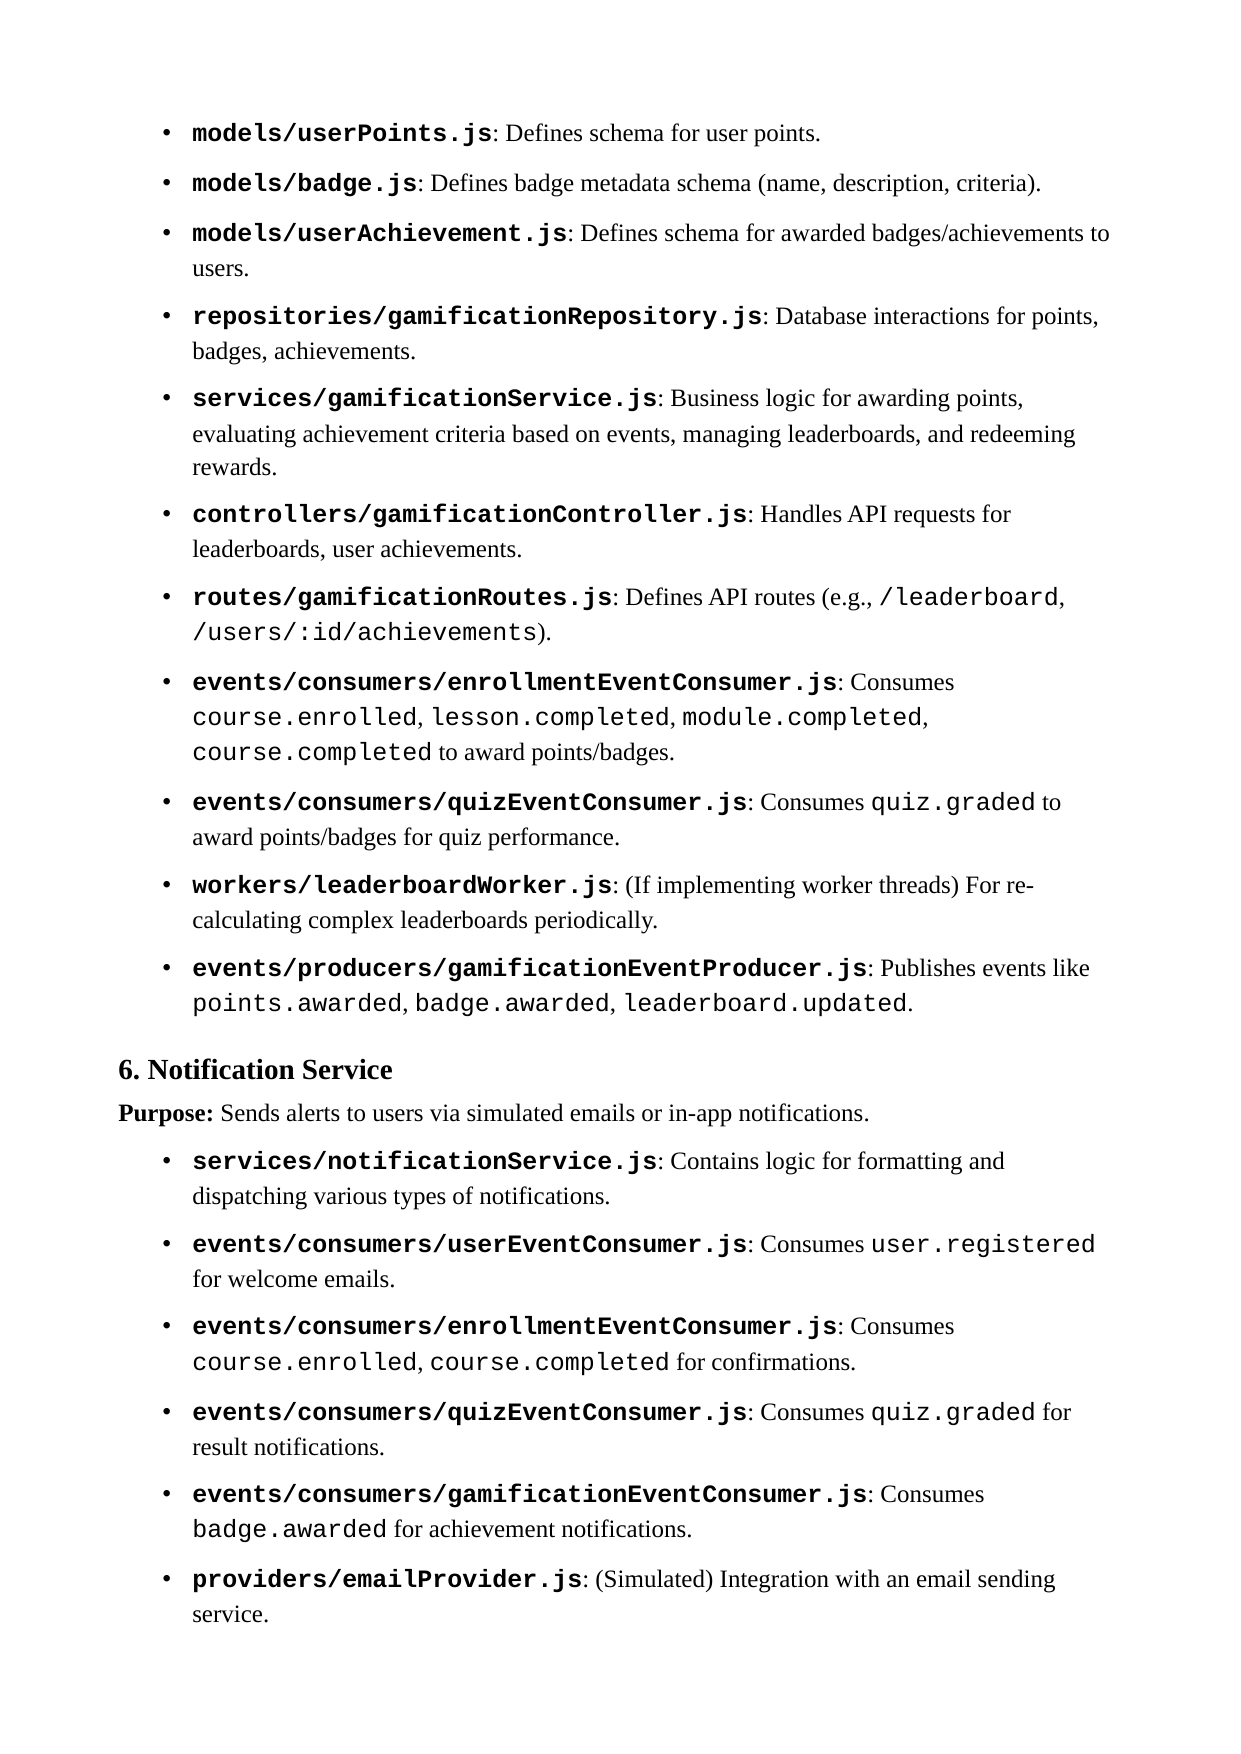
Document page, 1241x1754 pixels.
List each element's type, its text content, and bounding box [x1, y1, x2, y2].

list events/consumers/quizEventConsumer.js: Consumes quiz.graded to award points/badges for quiz performance. [162, 787, 1122, 851]
list events/consumers/enrollmentEventConsumer.js: Consumes course.enrolled, course.completed for confirmations. [162, 1311, 1122, 1377]
subtitle 6. Notification Service [118, 1052, 1122, 1086]
list events/consumers/gamificationEventConsumer.js: Consumes badge.awarded for achievement notifications. [162, 1479, 1122, 1545]
list events/consumers/enrollmentEventConsumer.js: Consumes course.enrolled, lesson.completed, module.completed, course.completed to award points/badges. [162, 667, 1122, 768]
list models/userPoints.js: Defines schema for user points. [162, 118, 1122, 149]
list routes/gamificationRoutes.js: Defines API routes (e.g., /leaderboard, /users/:id/achievements). [162, 582, 1122, 648]
list services/gamificationService.js: Business logic for awarding points, evaluating achievement criteria based on events, managing leaderboards, and redeeming rewards. [162, 383, 1122, 480]
list controllers/gamificationController.js: Handles API requests for leaderboards, user achievements. [162, 499, 1122, 563]
list repositories/gamificationRepository.js: Database interactions for points, badges, achievements. [162, 301, 1122, 365]
list models/badge.js: Defines badge metadata schema (name, description, criteria). [162, 168, 1122, 199]
list workers/leaderboardWorker.js: (If implementing worker threads) For re-calculating complex leaderboards periodically. [162, 870, 1122, 934]
list events/producers/gamificationEventProducer.js: Publishes events like points.awarded, badge.awarded, leaderboard.updated. [162, 953, 1122, 1019]
text Purpose: Sends alerts to users via simulated emails or in-app notifications. [118, 1098, 1122, 1127]
list models/userAchievement.js: Defines schema for awarded badges/achievements to users. [162, 218, 1122, 282]
list providers/emailProvider.js: (Simulated) Integration with an email sending service. [162, 1564, 1122, 1628]
list events/consumers/userEventConsumer.js: Consumes user.registered for welcome emails. [162, 1229, 1122, 1293]
list services/notificationService.js: Contains logic for formatting and dispatching various types of notifications. [162, 1146, 1122, 1210]
list events/consumers/quizEventConsumer.js: Consumes quiz.graded for result notifications. [162, 1397, 1122, 1460]
